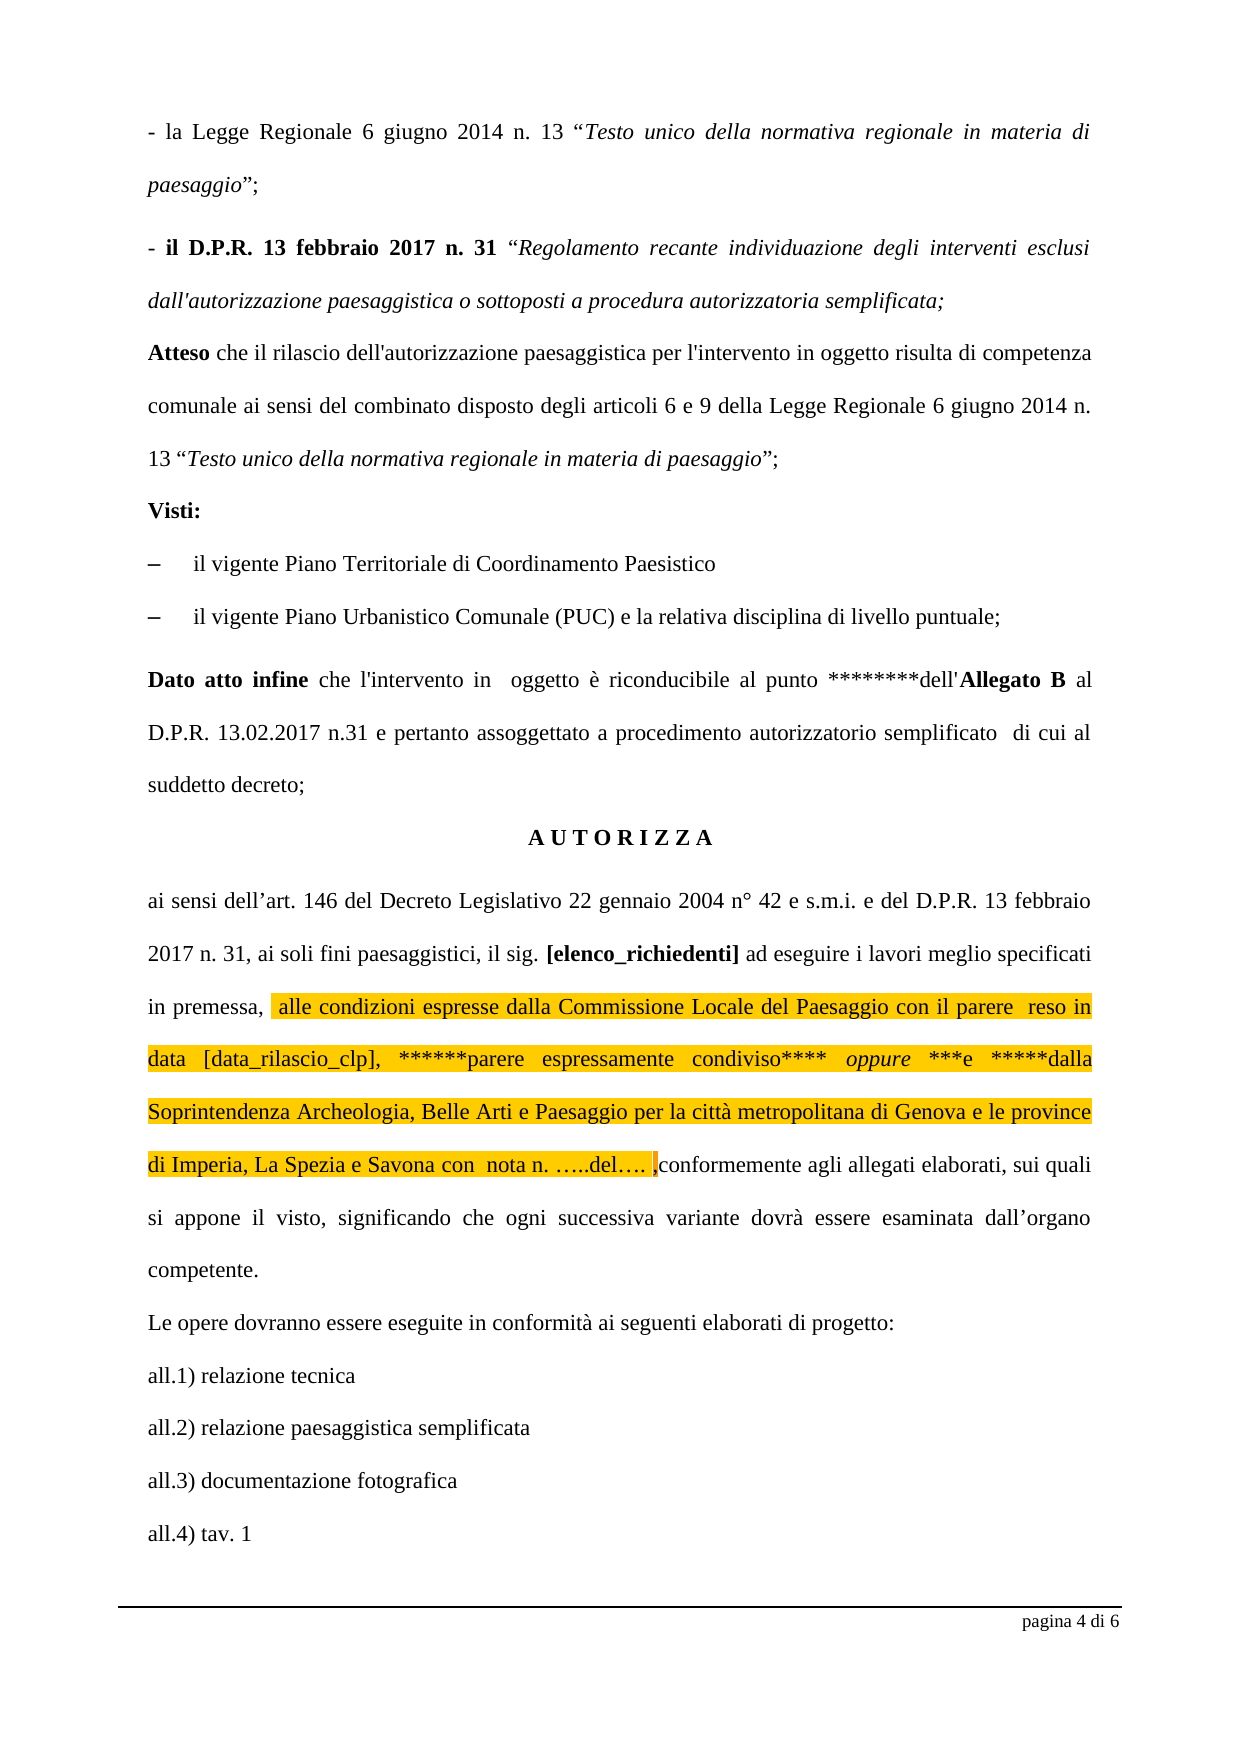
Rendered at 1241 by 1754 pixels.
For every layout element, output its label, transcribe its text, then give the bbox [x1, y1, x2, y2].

list il vigente Piano Territoriale di Coordinamento Paesistico [148, 550, 1093, 577]
text Atteso che il rilascio dell'autorizzazione paesaggistica per l'intervento in oggetto risulta di competenza comunale ai sensi del combinato disposto degli articoli 6 e 9 della Legge Regionale 6 giugno 2014 n. 13 “Testo unico della normativa regionale in materia di paesaggio”; [148, 339, 1093, 471]
text ai sensi dell’art. 146 del Decreto Legislativo 22 gennaio 2004 n° 42 e s.m.i. e del D.P.R. 13 febbraio 2017 n. 31, ai soli fini paesaggistici, il sig. [elenco_richiedenti] ad eseguire i lavori meglio specificati in premessa, alle condizioni espresse dalla Commissione Locale del Paesaggio con il parere reso in data [data_rilascio_clp], ******parere espressamente condiviso**** oppure ***e *****dalla Soprintendenza Archeologia, Belle Arti e Paesaggio per la città metropolitana di Genova e le province di Imperia, La Spezia e Savona con nota n. …..del…. ,conformemente agli allegati elaborati, sui quali si appone il visto, significando che ogni successiva variante dovrà essere esaminata dall’organo competente. [148, 887, 1092, 1283]
list il vigente Piano Urbanistico Comunale (PUC) e la relativa disciplina di livello puntuale; [148, 603, 1093, 629]
text Le opere dovranno essere eseguite in conformità ai seguenti elaborati di progetto: [148, 1309, 1093, 1335]
text - il D.P.R. 13 febbraio 2017 n. 31 “Regolamento recante individuazione degli interventi esclusi dall'autorizzazione paesaggistica o sottoposti a procedura autorizzatoria semplificata; [148, 234, 1092, 313]
text Dato atto infine che l'intervento in oggetto è riconducibile al punto ********dell'Allegato B al D.P.R. 13.02.2017 n.31 e pertanto assoggettato a procedimento autorizzatorio semplificato di cui al suddetto decreto; [148, 666, 1092, 798]
text all.2) relazione paesaggistica semplificata [148, 1414, 1093, 1441]
text A U T O R I Z Z A [148, 824, 1093, 851]
text all.1) relazione tecnica [148, 1362, 1093, 1388]
text all.3) documentazione fotografica [148, 1467, 1093, 1493]
list - la Legge Regionale 6 giugno 2014 n. 13 “Testo unico della normativa regionale in materia di paesaggio”; [148, 118, 1093, 197]
text Visti: [148, 497, 1093, 524]
text all.4) tav. 1 [148, 1520, 1093, 1546]
